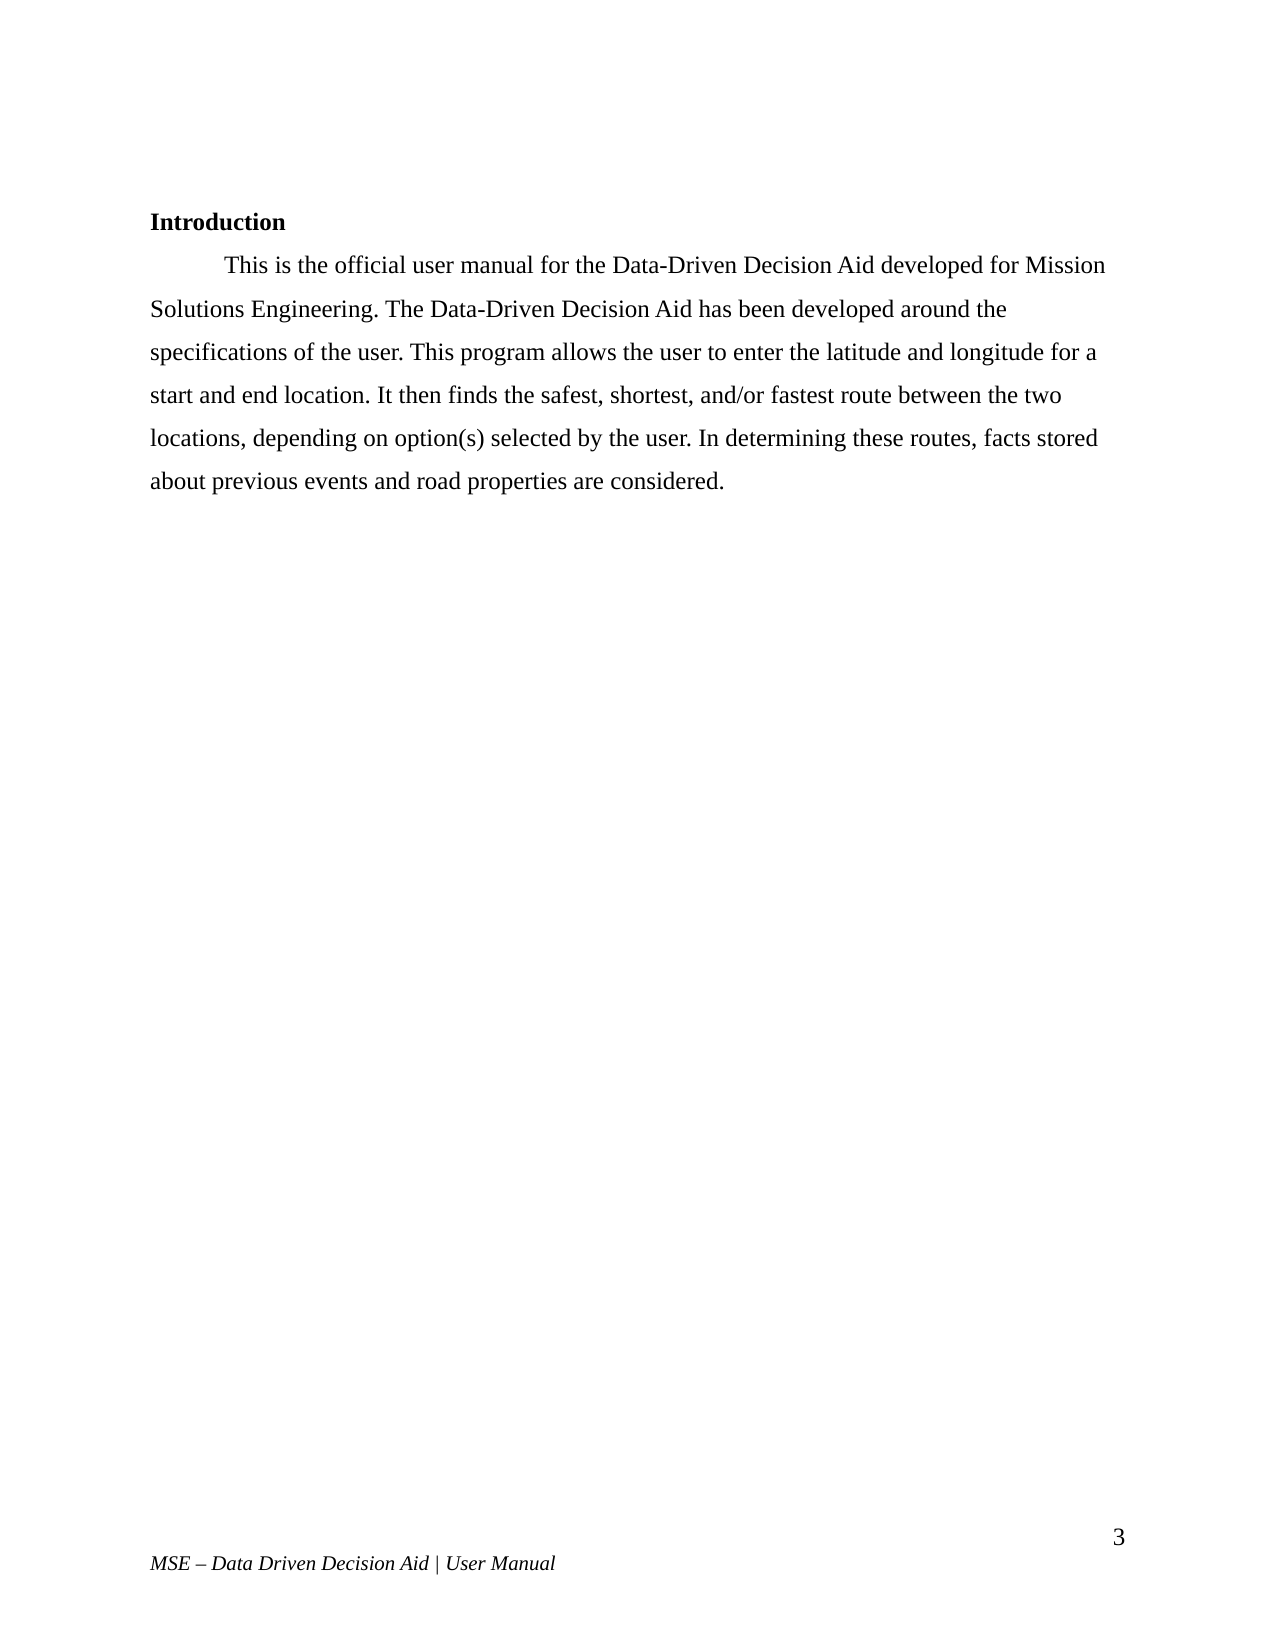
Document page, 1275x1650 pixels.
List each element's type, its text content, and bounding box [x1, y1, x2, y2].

text Introduction [150, 207, 1125, 236]
text This is the official user manual for the Data-Driven Decision Aid developed for Mission Solutions Engineering. The Data-Driven Decision Aid has been developed around the specifications of the user. This program allows the user to enter the latitude and longitude for a start and end location. It then finds the safest, shortest, and/or fastest route between the two locations, depending on option(s) selected by the user. In determining these routes, facts stored about previous events and road properties are considered. [150, 251, 1125, 495]
